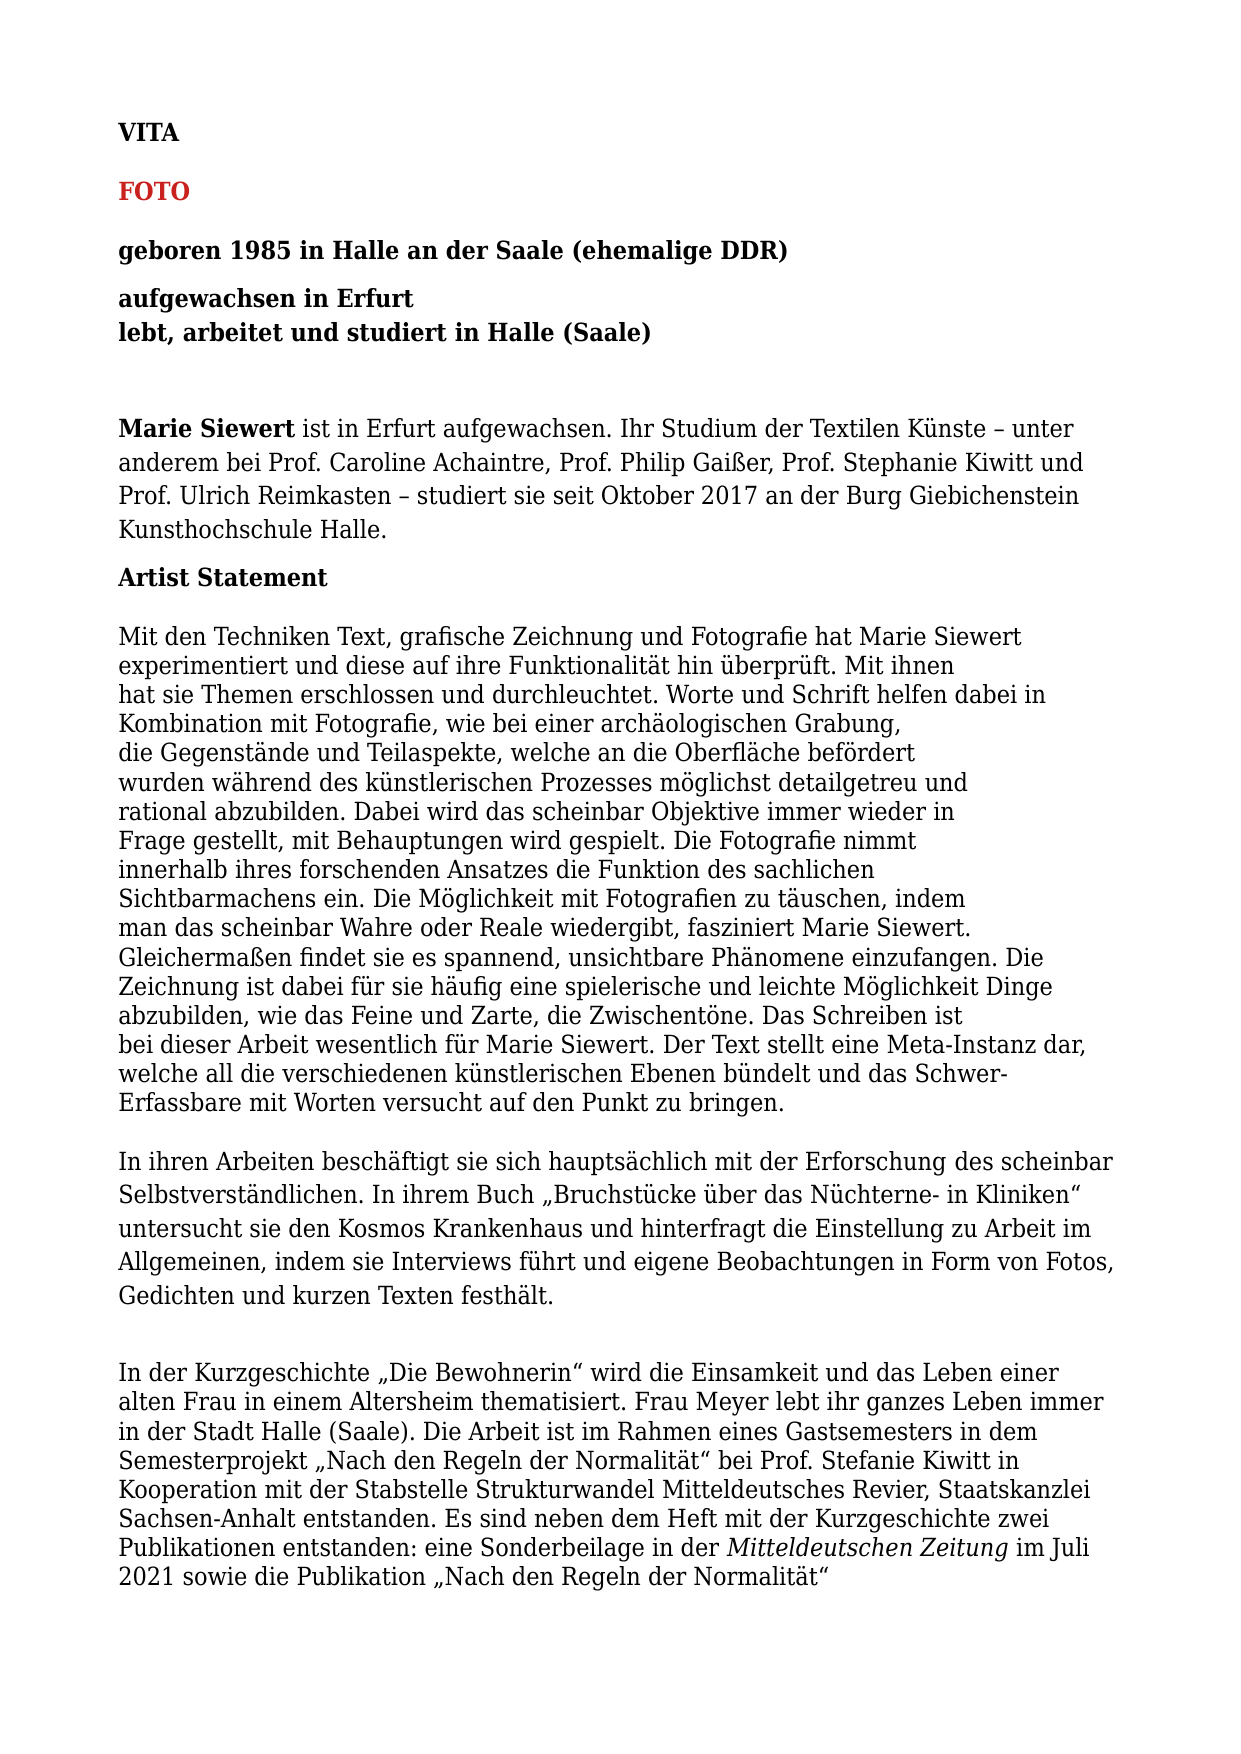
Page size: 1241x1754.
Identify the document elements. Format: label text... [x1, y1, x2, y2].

text innerhalb ihres forschenden Ansatzes die Funktion des sachlichen [118, 855, 1122, 884]
text rational abzubilden. Dabei wird das scheinbar Objektive immer wieder in [118, 797, 1122, 826]
text die Gegenstände und Teilaspekte, welche an die Oberfläche befördert [118, 738, 1122, 768]
text experimentiert und diese auf ihre Funktionalität hin überprüft. Mit ihnen [118, 651, 1122, 680]
text Sichtbarmachens ein. Die Möglichkeit mit Fotografien zu täuschen, indem [118, 884, 1122, 913]
text wurden während des künstlerischen Prozesses möglichst detailgetreu und [118, 768, 1122, 797]
text Artist Statement [118, 563, 1122, 592]
text In der Kurzgeschichte „Die Bewohnerin“ wird die Einsamkeit und das Leben einer alten Frau in einem Altersheim thematisiert. Frau Meyer lebt ihr ganzes Leben immer in der Stadt Halle (Saale). Die Arbeit ist im Rahmen eines Gastsemesters in dem Semesterprojekt „Nach den Regeln der Normalität“ bei Prof. Stefanie Kiwitt in Kooperation mit der Stabstelle Strukturwandel Mitteldeutsches Revier, Staatskanzlei Sachsen-Anhalt entstanden. Es sind neben dem Heft mit der Kurzgeschichte zwei Publikationen entstanden: eine Sonderbeilage in der Mitteldeutschen Zeitung im Juli 2021 sowie die Publikation „Nach den Regeln der Normalität“ [118, 1358, 1122, 1592]
text Frage gestellt, mit Behauptungen wird gespielt. Die Fotografie nimmt [118, 826, 1122, 855]
text In ihren Arbeiten beschäftigt sie sich hauptsächlich mit der Erforschung des scheinbar Selbstverständlichen. In ihrem Buch „Bruchstücke über das Nüchterne- in Kliniken“ untersucht sie den Kosmos Krankenhaus und hinterfragt die Einstellung zu Arbeit im Allgemeinen, indem sie Interviews führt und eigene Beobachtungen in Form von Fotos, Gedichten und kurzen Texten festhält. [118, 1147, 1122, 1310]
text hat sie Themen erschlossen und durchleuchtet. Worte und Schrift helfen dabei in Kombination mit Fotografie, wie bei einer archäologischen Grabung, [118, 680, 1122, 738]
text man das scheinbar Wahre oder Reale wiedergibt, fasziniert Marie Siewert. Gleichermaßen findet sie es spannend, unsichtbare Phänomene einzufangen. Die Zeichnung ist dabei für sie häufig eine spielerische und leichte Möglichkeit Dinge [118, 913, 1122, 1001]
text Marie Siewert ist in Erfurt aufgewachsen. Ihr Studium der Textilen Künste – unter anderem bei Prof. Caroline Achaintre, Prof. Philip Gaißer, Prof. Stephanie Kiwitt und Prof. Ulrich Reimkasten – studiert sie seit Oktober 2017 an der Burg Giebichenstein Kunsthochschule Halle. [118, 414, 1122, 544]
text welche all die verschiedenen künstlerischen Ebenen bündelt und das Schwer-Erfassbare mit Worten versucht auf den Punkt zu bringen. [118, 1059, 1122, 1118]
text bei dieser Arbeit wesentlich für Marie Siewert. Der Text stellt eine Meta-Instanz dar, [118, 1030, 1122, 1059]
text Mit den Techniken Text, grafische Zeichnung und Fotografie hat Marie Siewert [118, 622, 1122, 651]
text VITA [118, 118, 1122, 147]
text abzubilden, wie das Feine und Zarte, die Zwischentöne. Das Schreiben ist [118, 1001, 1122, 1030]
text FOTO [118, 177, 1122, 206]
text aufgewachsen in Erfurt lebt, arbeitet und studiert in Halle (Saale) [118, 284, 1122, 347]
text geboren 1985 in Halle an der Saale (ehemalige DDR) [118, 236, 1122, 265]
